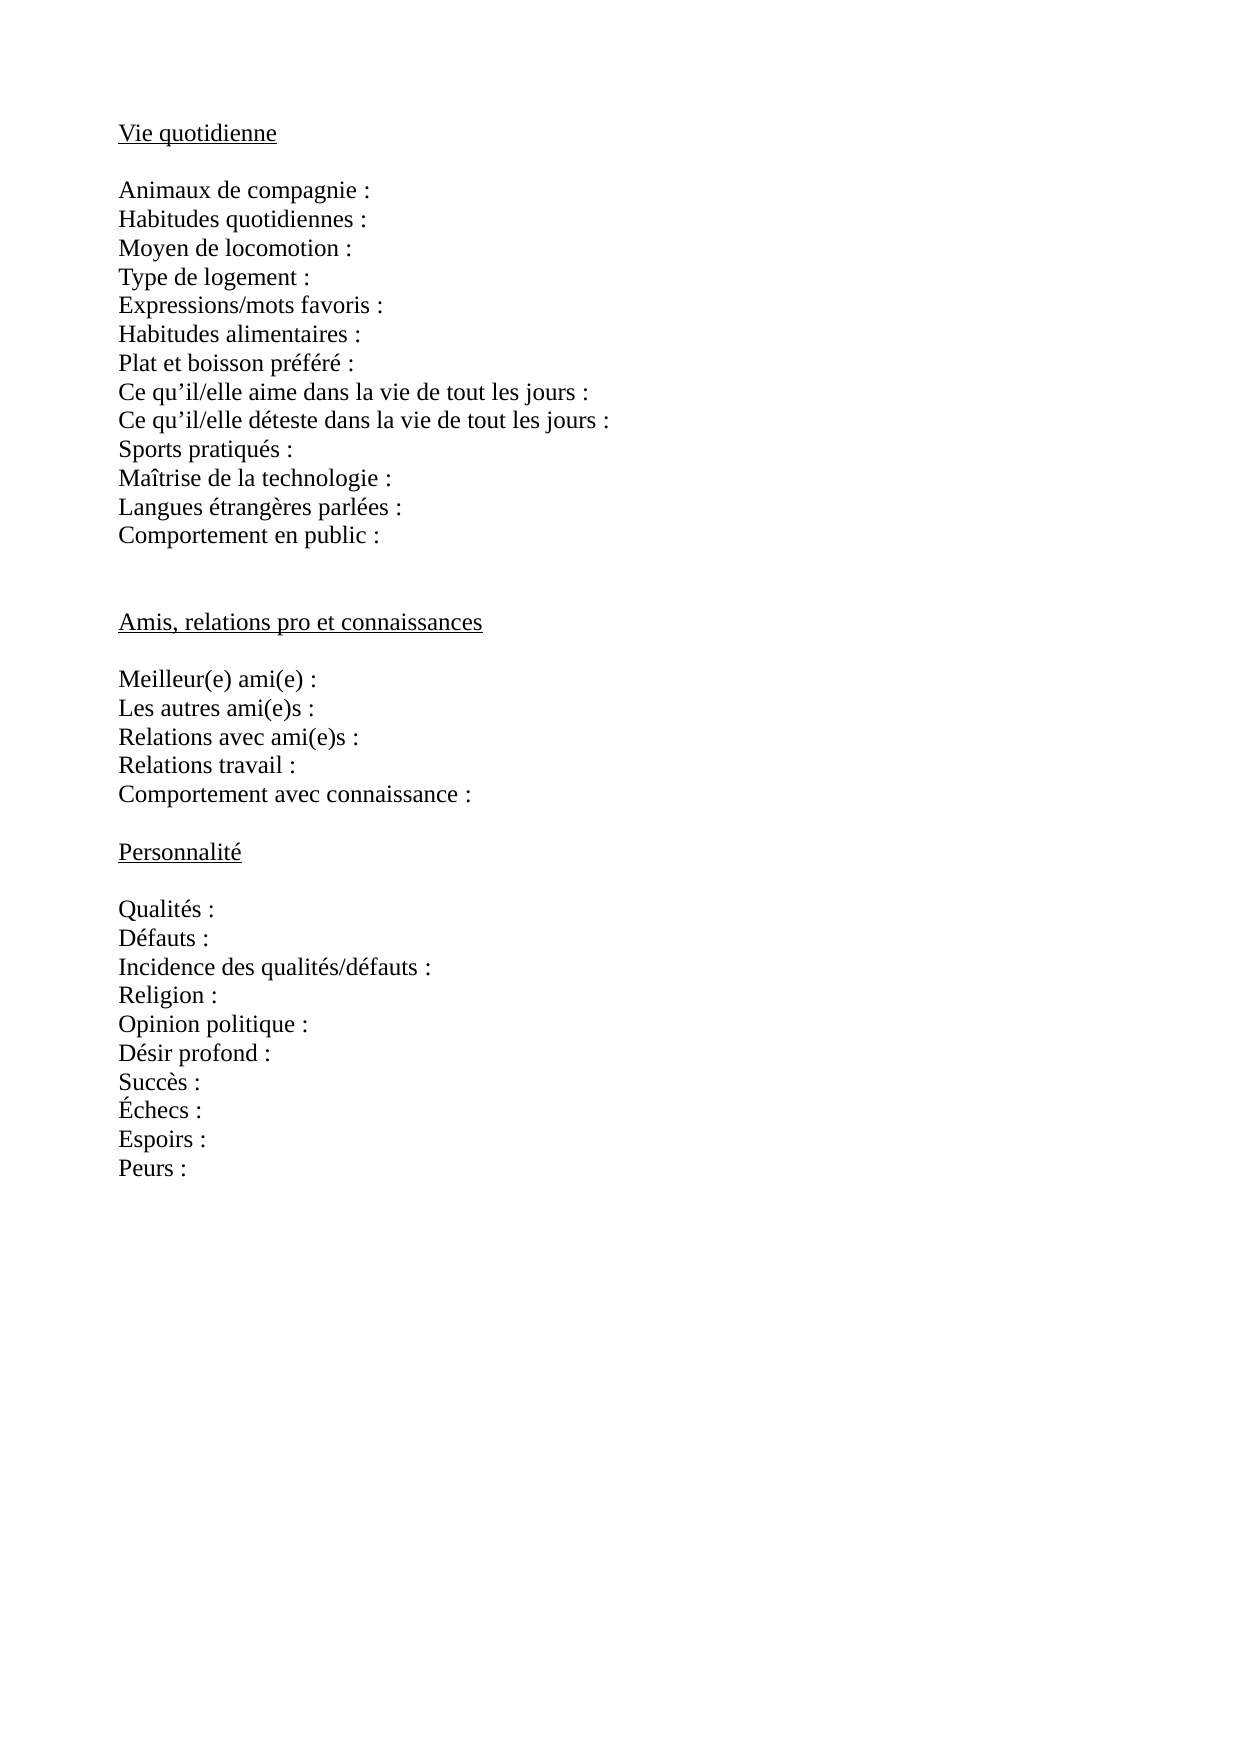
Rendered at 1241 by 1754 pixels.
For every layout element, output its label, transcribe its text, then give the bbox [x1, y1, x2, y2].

text Expressions/mots favoris : [118, 291, 1122, 319]
text Vie quotidienne [118, 118, 1122, 147]
text Les autres ami(e)s : [118, 693, 1122, 722]
text Personnalité [118, 837, 1122, 866]
text Comportement en public : [118, 521, 1122, 549]
text Comportement avec connaissance : [118, 779, 1122, 808]
text Relations travail : [118, 751, 1122, 779]
text Relations avec ami(e)s : [118, 722, 1122, 751]
text Ce qu’il/elle déteste dans la vie de tout les jours : [118, 406, 1122, 434]
text Incidence des qualités/défauts : [118, 952, 1122, 981]
text Maîtrise de la technologie : [118, 463, 1122, 492]
text Opinion politique : [118, 1009, 1122, 1038]
text Habitudes quotidiennes : [118, 204, 1122, 233]
text Sports pratiqués : [118, 434, 1122, 463]
text Type de logement : [118, 262, 1122, 291]
text Langues étrangères parlées : [118, 492, 1122, 521]
text Espoirs : [118, 1124, 1122, 1153]
text Succès : [118, 1067, 1122, 1096]
text Meilleur(e) ami(e) : [118, 664, 1122, 693]
text Amis, relations pro et connaissances [118, 607, 1122, 636]
text Habitudes alimentaires : [118, 319, 1122, 348]
text Ce qu’il/elle aime dans la vie de tout les jours : [118, 377, 1122, 406]
text Animaux de compagnie : [118, 176, 1122, 204]
text Peurs : [118, 1153, 1122, 1182]
text Défauts : [118, 923, 1122, 952]
text Désir profond : [118, 1038, 1122, 1067]
text Qualités : [118, 894, 1122, 923]
text Moyen de locomotion : [118, 233, 1122, 262]
text Religion : [118, 981, 1122, 1009]
text Échecs : [118, 1096, 1122, 1124]
text Plat et boisson préféré : [118, 348, 1122, 377]
